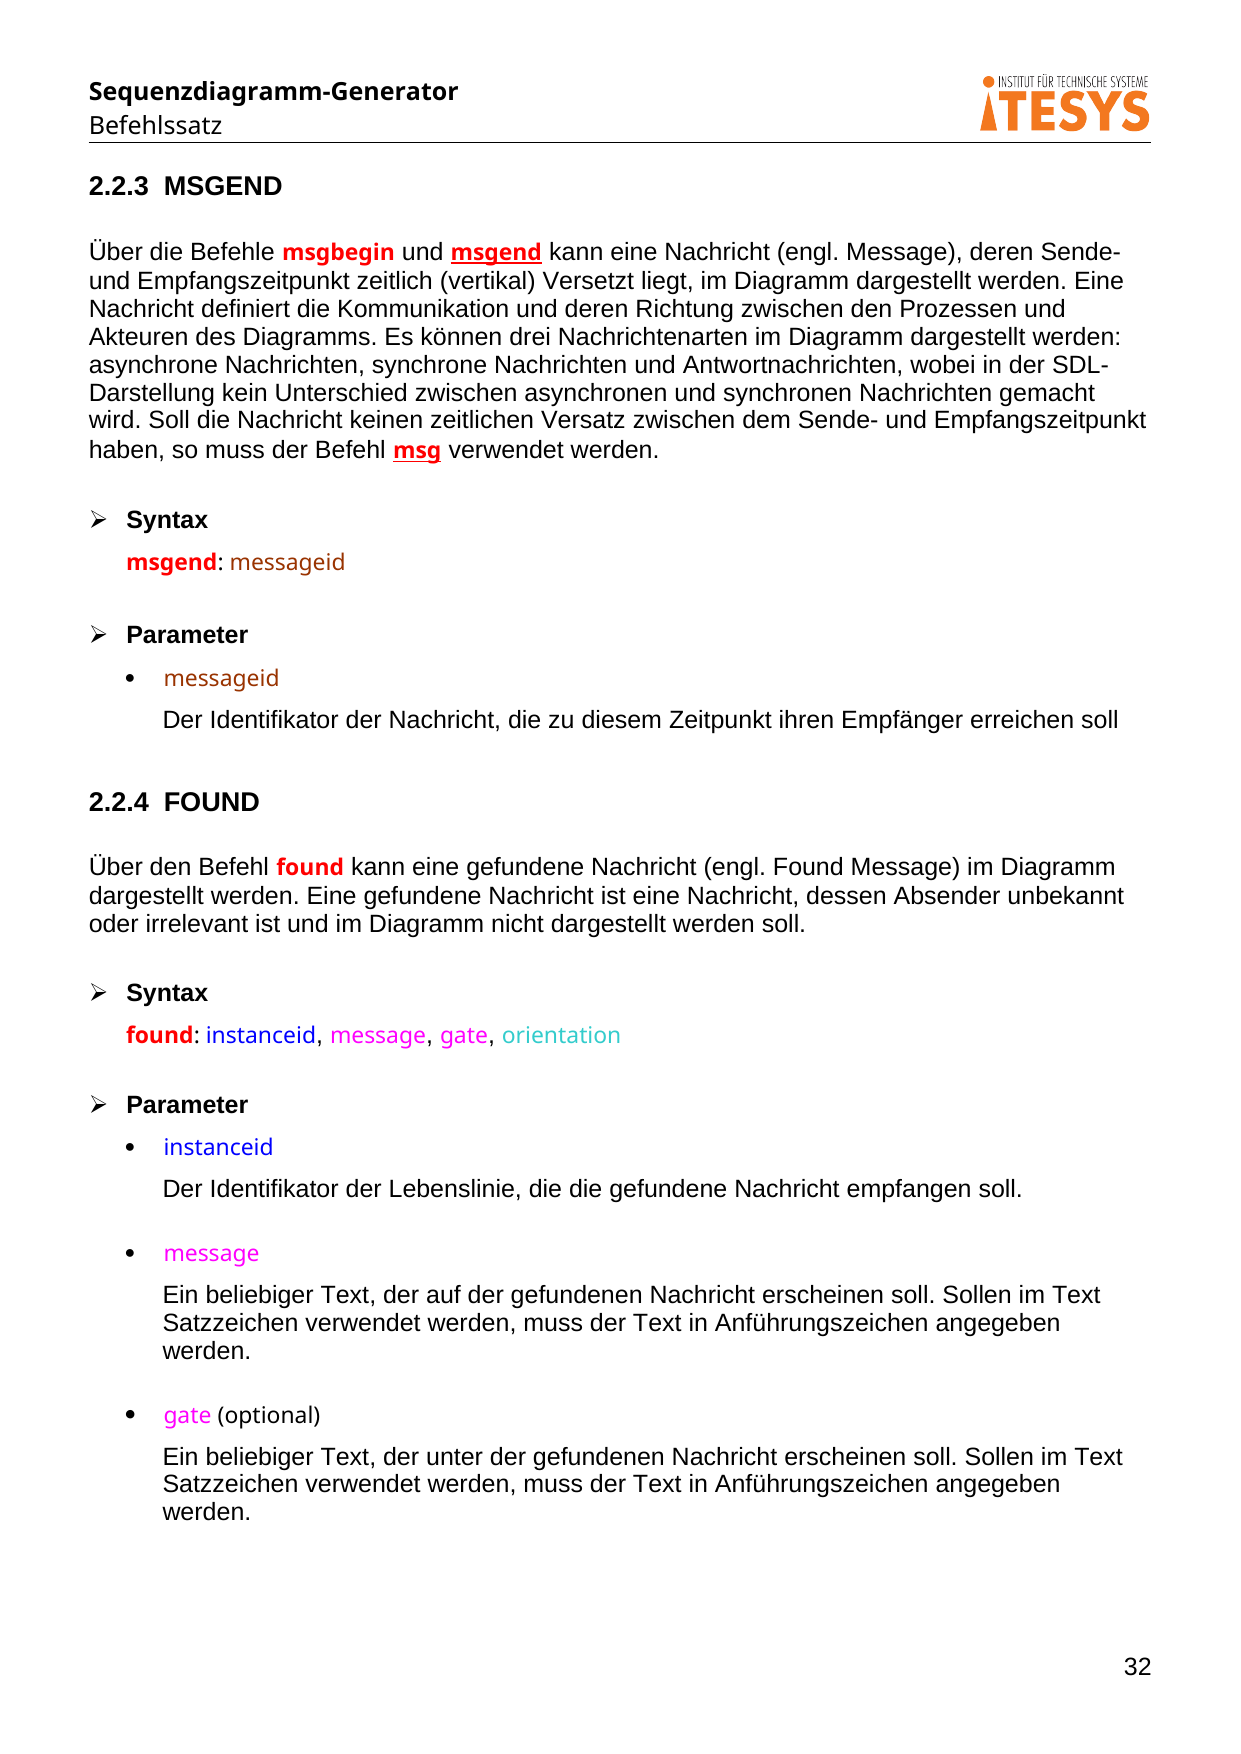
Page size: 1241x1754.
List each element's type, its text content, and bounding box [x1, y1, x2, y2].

list messageid [126, 662, 1152, 693]
text Ein beliebiger Text, der auf der gefundenen Nachricht erscheinen soll. Sollen im Text Satzzeichen verwendet werden, muss der Text in Anführungszeichen angegeben werden. [162, 1281, 1152, 1364]
list gate (optional) [126, 1399, 1152, 1430]
list Parameter [88, 1091, 1152, 1119]
text Der Identifikator der Nachricht, die zu diesem Zeitpunkt ihren Empfänger erreichen soll [162, 706, 1152, 733]
subtitle FOUND [88, 786, 1152, 817]
list message [126, 1237, 1152, 1268]
text found: instanceid, message, gate, orientation [88, 1019, 1152, 1050]
subtitle MSGEND [88, 171, 1152, 201]
text Über den Befehl found kann eine gefundene Nachricht (engl. Found Message) im Diagramm dargestellt werden. Eine gefundene Nachricht ist eine Nachricht, dessen Absender unbekannt oder irrelevant ist und im Diagramm nicht dargestellt werden soll. [88, 851, 1152, 938]
text Ein beliebiger Text, der unter der gefundenen Nachricht erscheinen soll. Sollen im Text Satzzeichen verwendet werden, muss der Text in Anführungszeichen angegeben werden. [162, 1442, 1152, 1526]
list Parameter [88, 621, 1152, 649]
text msgend: messageid [88, 546, 1152, 578]
picture [979, 73, 1151, 132]
text Der Identifikator der Lebenslinie, die die gefundene Nachricht empfangen soll. [162, 1175, 1152, 1203]
text Über die Befehle msgbegin und msgend kann eine Nachricht (engl. Message), deren Sende- und Empfangszeitpunkt zeitlich (vertikal) Versetzt liegt, im Diagramm dargestellt werden. Eine Nachricht definiert die Kommunikation und deren Richtung zwischen den Prozessen und Akteuren des Diagramms. Es können drei Nachrichtenarten im Diagramm dargestellt werden: asynchrone Nachrichten, synchrone Nachrichten und Antwortnachrichten, wobei in der SDL-Darstellung kein Unterschied zwischen asynchronen und synchronen Nachrichten gemacht wird. Soll die Nachricht keinen zeitlichen Versatz zwischen dem Sende- und Empfangszeitpunkt haben, so muss der Befehl msg verwendet werden. [88, 235, 1152, 465]
list instanceid [126, 1131, 1152, 1162]
list Syntax [88, 506, 1152, 534]
list Syntax [88, 978, 1152, 1006]
